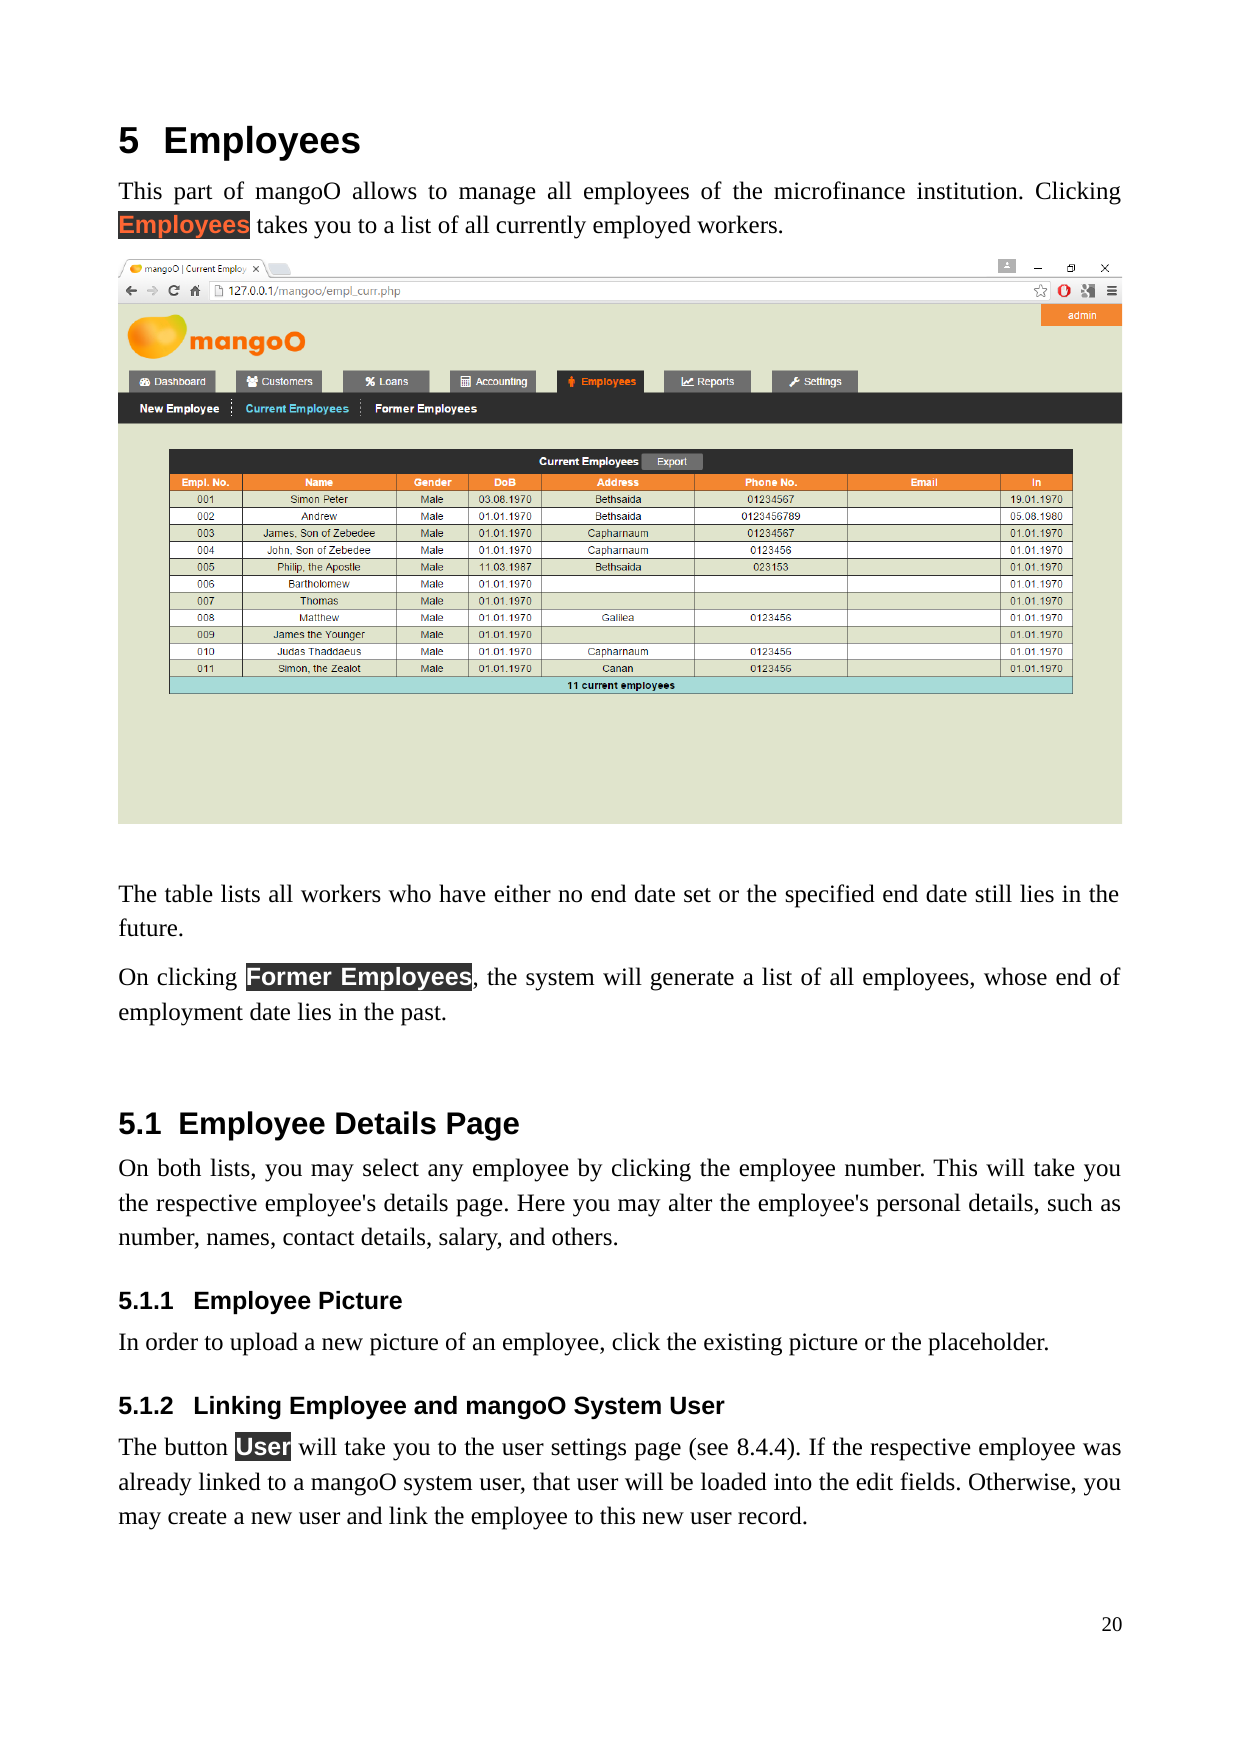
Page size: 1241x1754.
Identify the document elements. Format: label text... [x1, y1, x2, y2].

text In order to upload a new picture of an employee, click the existing picture or the placeholder. [118, 1327, 1122, 1356]
picture [118, 259, 1123, 824]
subtitle Linking Employee and mangoO System User [118, 1391, 1122, 1420]
subtitle Employees [118, 118, 1122, 161]
text The table lists all workers who have either no end date set or the specified end date still lies in the future. [118, 879, 1122, 942]
subtitle Employee Details Page [118, 1105, 1122, 1141]
subtitle Employee Picture [118, 1286, 1122, 1315]
text This part of mangoO allows to manage all employees of the microfinance institution. Clicking Employees takes you to a list of all currently employed workers. [118, 176, 1122, 239]
text The button User will take you to the user settings page (see 8.4.4). If the respective employee was already linked to a mangoO system user, that user will be loaded into the edit fields. Otherwise, you may create a new user and link the employee to this new user record. [118, 1432, 1122, 1530]
text On clicking Former Employees, the system will generate a list of all employees, whose end of employment date lies in the past. [118, 962, 1122, 1026]
text On both lists, you may select any employee by clicking the employee number. This will take you the respective employee's details page. Here you may alter the employee's personal details, such as number, names, contact details, salary, and others. [118, 1153, 1122, 1251]
